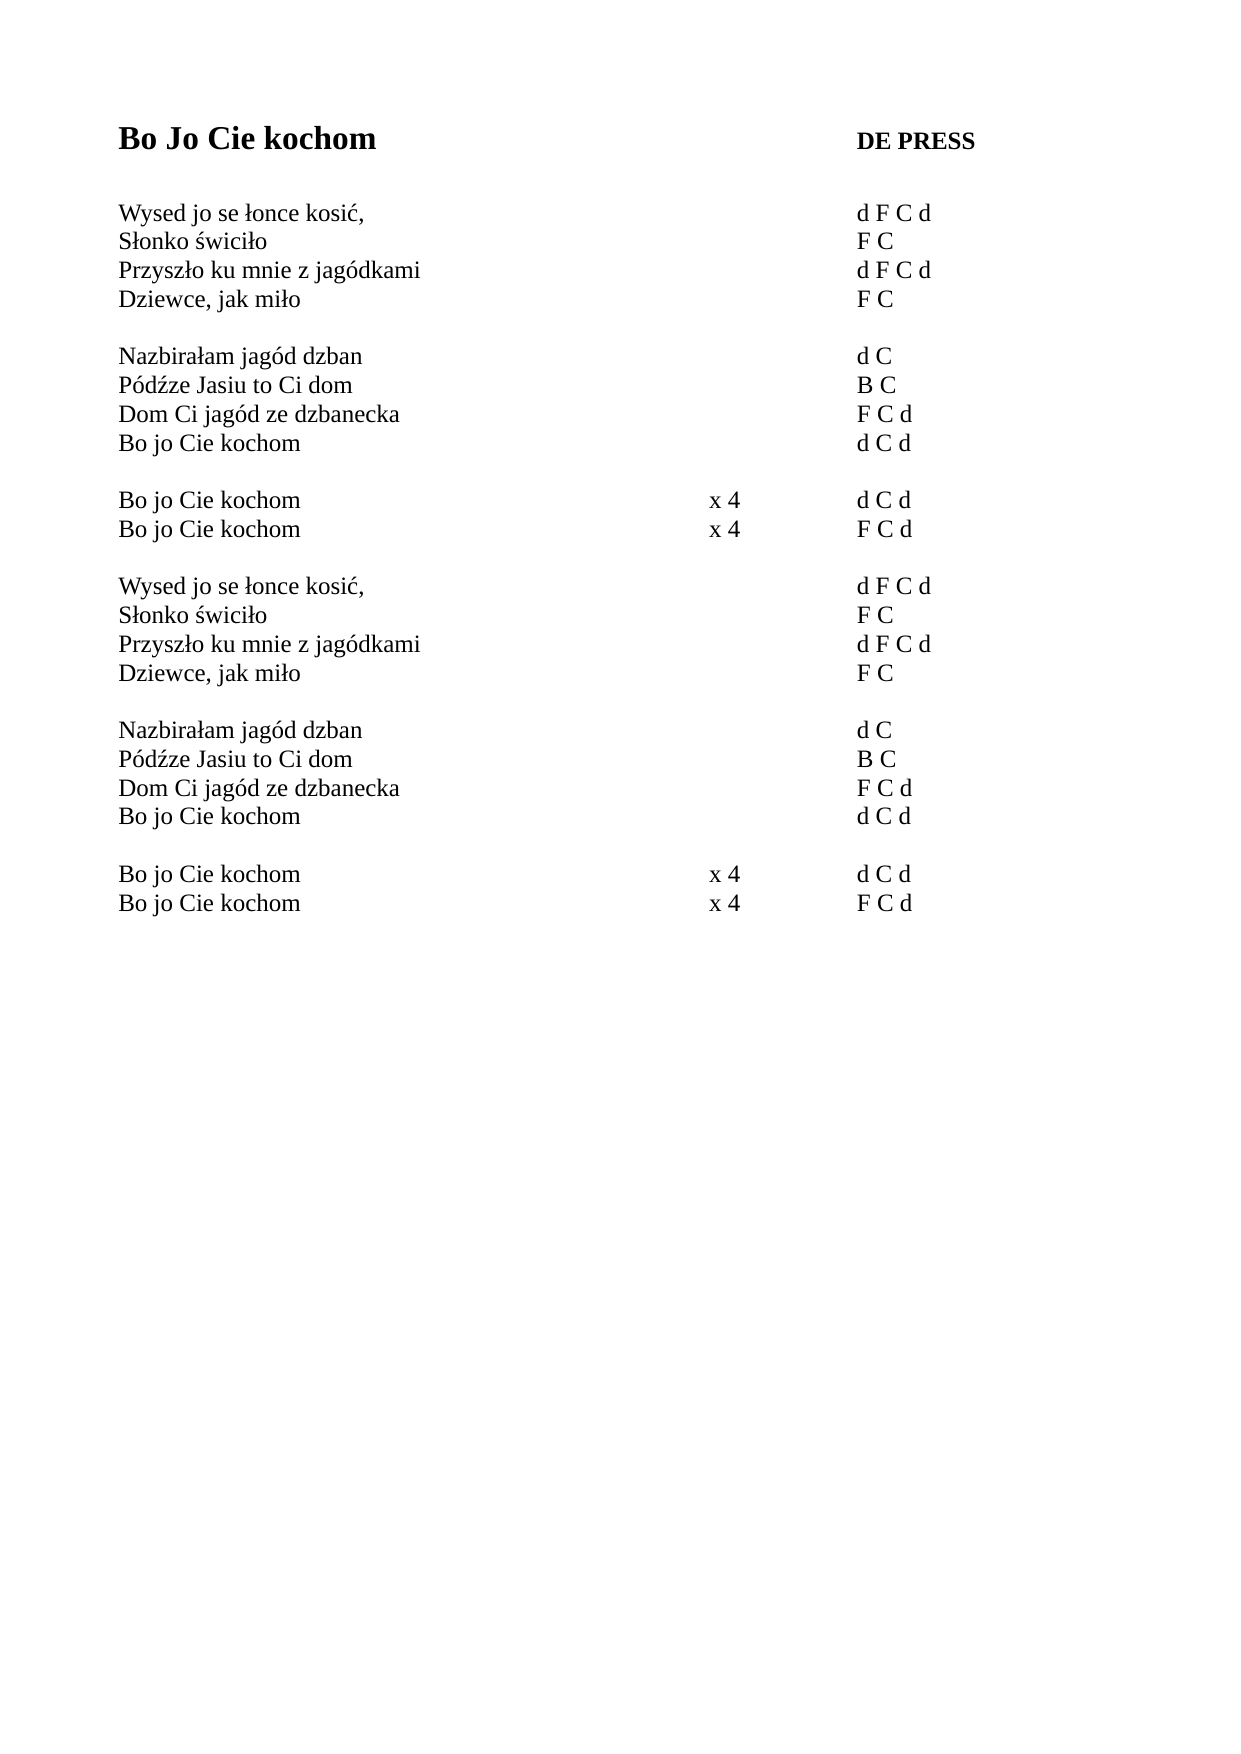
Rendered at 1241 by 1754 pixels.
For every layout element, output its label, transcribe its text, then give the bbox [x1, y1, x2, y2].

text Przyszło ku mnie z jagódkami d F C d [118, 629, 1122, 658]
text Dom Ci jagód ze dzbanecka F C d [118, 773, 1122, 801]
text Bo jo Cie kochom d C d [118, 801, 1122, 830]
text Dziewce, jak miło F C [118, 284, 1122, 313]
text Dom Ci jagód ze dzbanecka F C d [118, 399, 1122, 428]
text Dziewce, jak miło F C [118, 658, 1122, 686]
text Nazbirałam jagód dzban d C [118, 715, 1122, 744]
text Wysed jo se łonce kosić, d F C d [118, 198, 1122, 226]
text Słonko świciło F C [118, 600, 1122, 629]
text Pódźze Jasiu to Ci dom B C [118, 370, 1122, 399]
text Słonko świciło F C [118, 226, 1122, 255]
text Bo jo Cie kochom x 4 d C d [118, 485, 1122, 514]
text Bo jo Cie kochom x 4 F C d [118, 514, 1122, 543]
text Pódźze Jasiu to Ci dom B C [118, 744, 1122, 773]
text Przyszło ku mnie z jagódkami d F C d [118, 255, 1122, 284]
text Bo jo Cie kochom d C d [118, 428, 1122, 456]
text Wysed jo se łonce kosić, d F C d [118, 571, 1122, 600]
text Nazbirałam jagód dzban d C [118, 341, 1122, 370]
text Bo jo Cie kochom x 4 d C d [118, 859, 1122, 888]
text Bo jo Cie kochom x 4 F C d [118, 888, 1122, 916]
subtitle Bo Jo Cie kochom DE PRESS [118, 118, 1122, 156]
